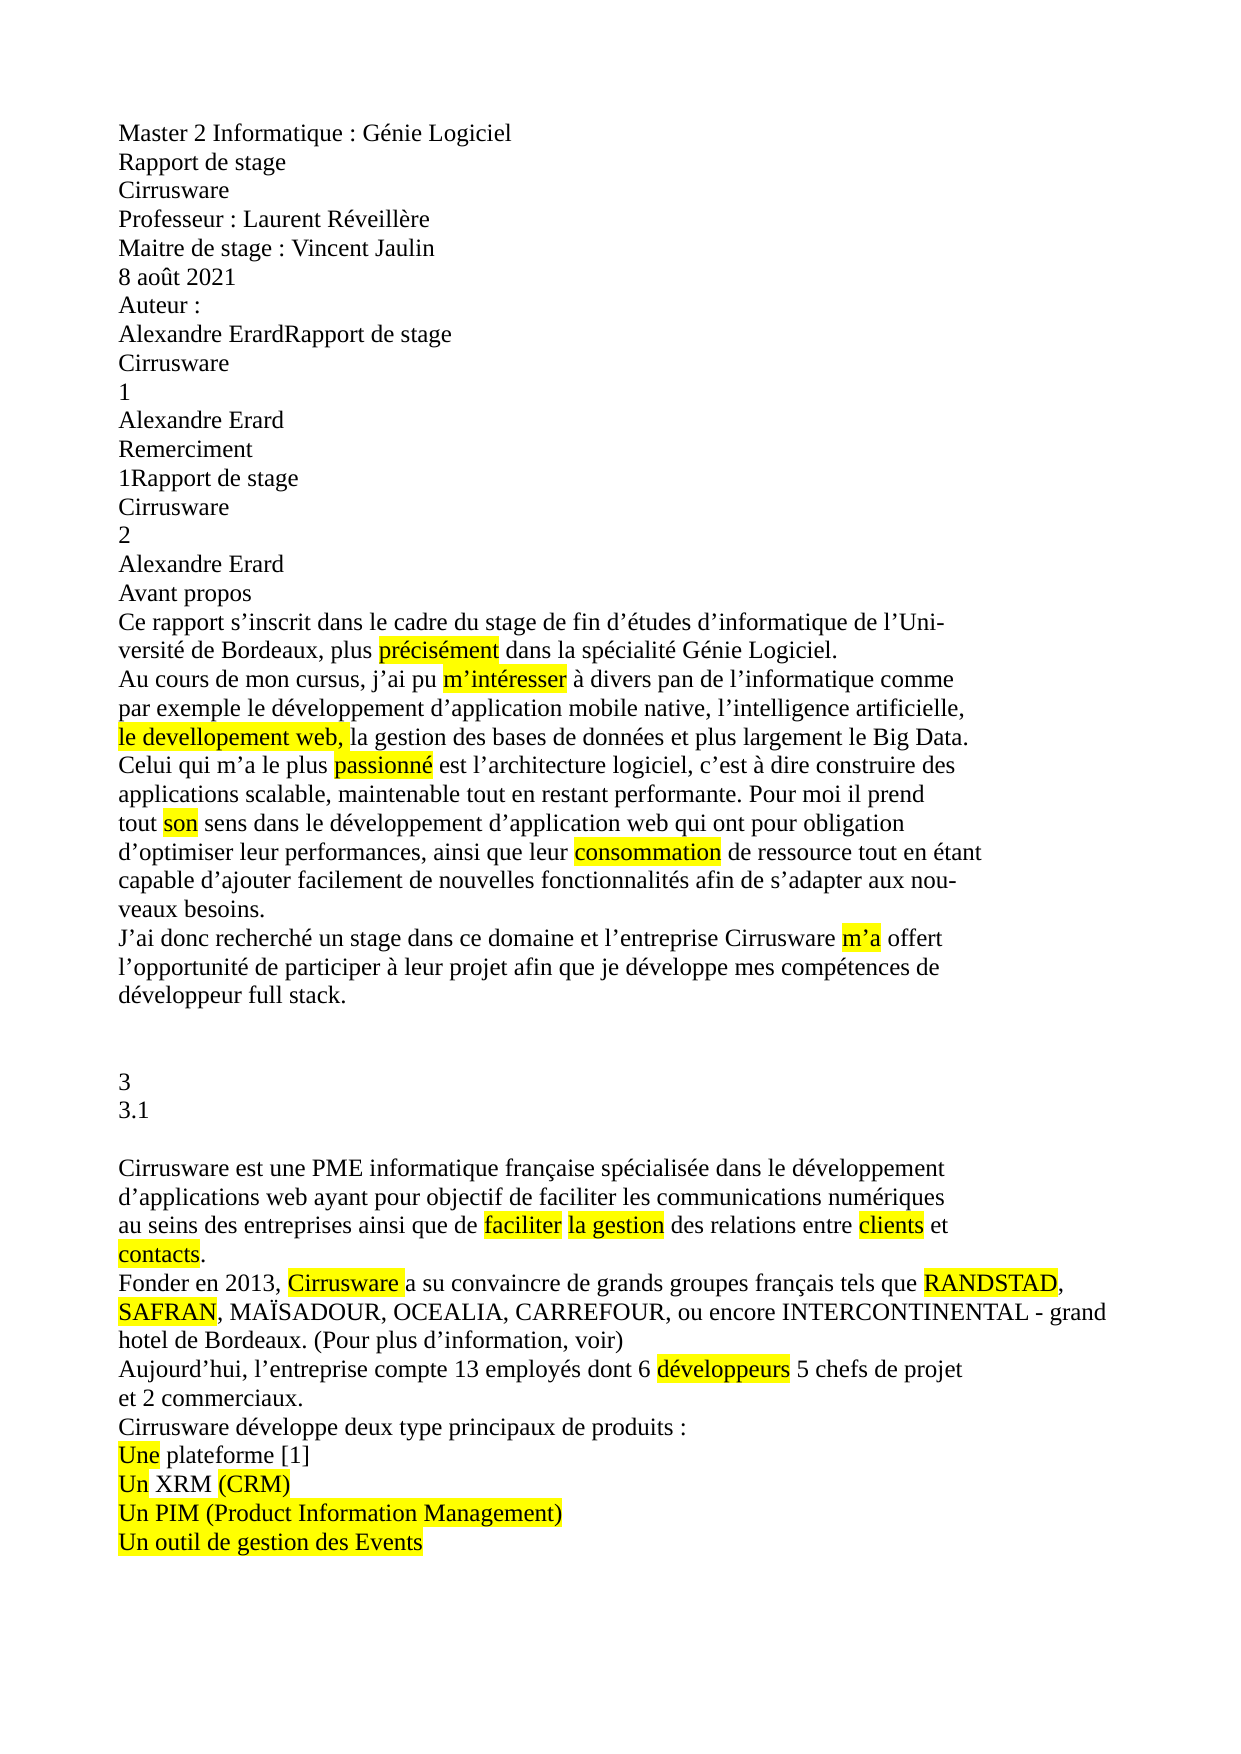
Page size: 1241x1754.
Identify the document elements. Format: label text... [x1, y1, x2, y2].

text Alexandre ErardRapport de stage [118, 319, 1122, 348]
text Celui qui m’a le plus passionné est l’architecture logiciel, c’est à dire construire des [118, 751, 1122, 779]
text Cirrusware développe deux type principaux de produits : [118, 1412, 1122, 1441]
text le devellopement web, la gestion des bases de données et plus largement le Big Data. [118, 722, 1122, 751]
text 1Rapport de stage [118, 463, 1122, 492]
text Cirrusware [118, 176, 1122, 204]
text 8 août 2021 [118, 262, 1122, 291]
text 3 [118, 1067, 1122, 1096]
text Ce rapport s’inscrit dans le cadre du stage de fin d’études d’informatique de l’Uni- [118, 607, 1122, 636]
text au seins des entreprises ainsi que de faciliter la gestion des relations entre clients et [118, 1211, 1122, 1239]
text Master 2 Informatique : Génie Logiciel [118, 118, 1122, 147]
text Rapport de stage [118, 147, 1122, 176]
text Alexandre Erard [118, 406, 1122, 434]
text l’opportunité de participer à leur projet afin que je développe mes compétences de [118, 952, 1122, 981]
text 1 [118, 377, 1122, 406]
text capable d’ajouter facilement de nouvelles fonctionnalités afin de s’adapter aux nou- [118, 866, 1122, 894]
text 3.1 [118, 1096, 1122, 1124]
text par exemple le développement d’application mobile native, l’intelligence artificielle, [118, 693, 1122, 722]
text Un PIM (Product Information Management) [118, 1498, 1122, 1527]
text Avant propos [118, 578, 1122, 607]
text Une plateforme [1] [118, 1441, 1122, 1469]
text Professeur : Laurent Réveillère [118, 204, 1122, 233]
text contacts. [118, 1239, 1122, 1268]
text Remerciment [118, 434, 1122, 463]
text 2 [118, 521, 1122, 549]
text tout son sens dans le développement d’application web qui ont pour obligation [118, 808, 1122, 837]
text Alexandre Erard [118, 549, 1122, 578]
text Cirrusware [118, 348, 1122, 377]
text d’optimiser leur performances, ainsi que leur consommation de ressource tout en étant [118, 837, 1122, 866]
text Maitre de stage : Vincent Jaulin [118, 233, 1122, 262]
text Auteur : [118, 291, 1122, 319]
text Aujourd’hui, l’entreprise compte 13 employés dont 6 développeurs 5 chefs de projet [118, 1354, 1122, 1383]
text Au cours de mon cursus, j’ai pu m’intéresser à divers pan de l’informatique comme [118, 664, 1122, 693]
text d’applications web ayant pour objectif de faciliter les communications numériques [118, 1182, 1122, 1211]
text veaux besoins. [118, 894, 1122, 923]
text Cirrusware [118, 492, 1122, 521]
text Un outil de gestion des Events [118, 1527, 1122, 1556]
text développeur full stack. [118, 981, 1122, 1009]
text versité de Bordeaux, plus précisément dans la spécialité Génie Logiciel. [118, 636, 1122, 664]
text Un XRM (CRM) [118, 1469, 1122, 1498]
text Cirrusware est une PME informatique française spécialisée dans le développement [118, 1153, 1122, 1182]
text applications scalable, maintenable tout en restant performante. Pour moi il prend [118, 779, 1122, 808]
text J’ai donc recherché un stage dans ce domaine et l’entreprise Cirrusware m’a offert [118, 923, 1122, 952]
text Fonder en 2013, Cirrusware a su convaincre de grands groupes français tels que RANDSTAD, SAFRAN, MAÏSADOUR, OCEALIA, CARREFOUR, ou encore INTERCONTINENTAL - grand hotel de Bordeaux. (Pour plus d’information, voir) [118, 1268, 1122, 1354]
text et 2 commerciaux. [118, 1383, 1122, 1412]
